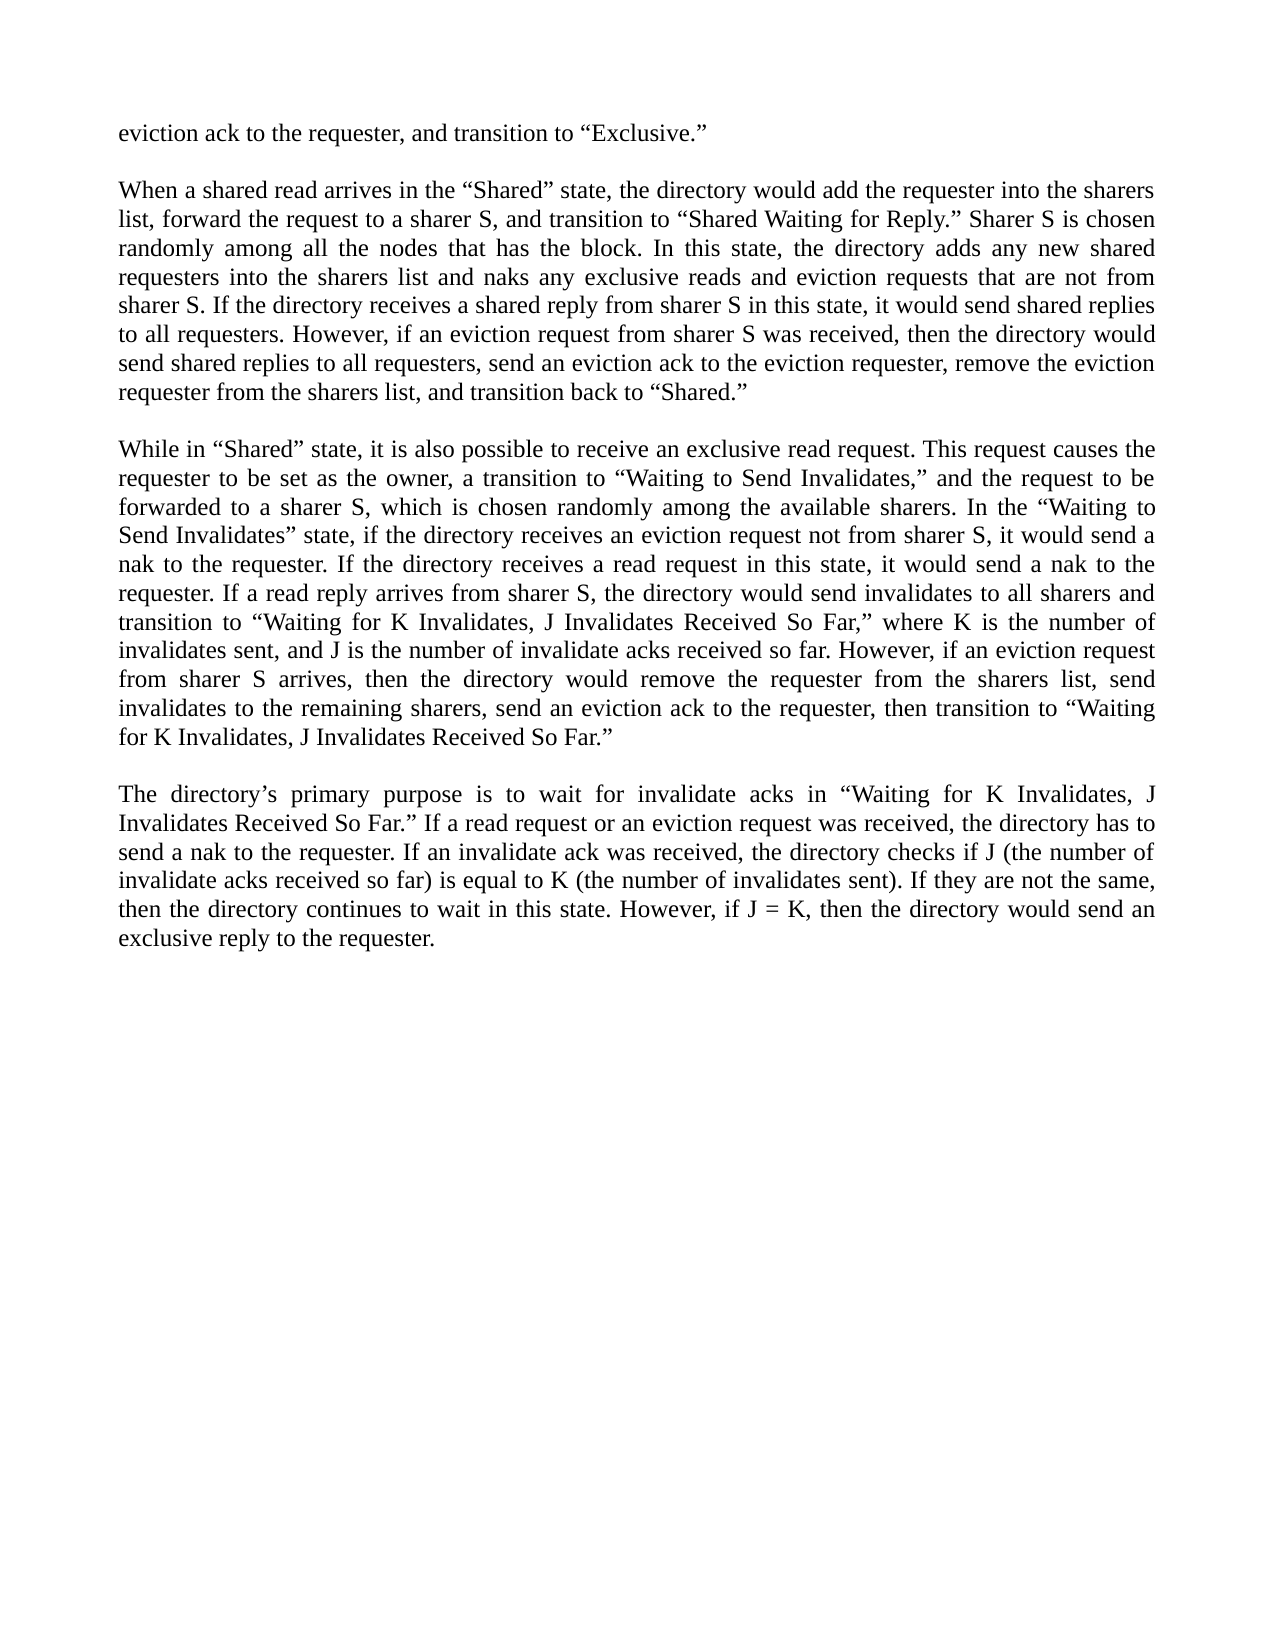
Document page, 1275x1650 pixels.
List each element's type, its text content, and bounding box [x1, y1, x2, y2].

text The directory’s primary purpose is to wait for invalidate acks in “Waiting for K Invalidates, J Invalidates Received So Far.” If a read request or an eviction request was received, the directory has to send a nak to the requester. If an invalidate ack was received, the directory checks if J (the number of invalidate acks received so far) is equal to K (the number of invalidates sent). If they are not the same, then the directory continues to wait in this state. However, if J = K, then the directory would send an exclusive reply to the requester. [118, 779, 1157, 952]
text When a shared read arrives in the “Shared” state, the directory would add the requester into the sharers list, forward the request to a sharer S, and transition to “Shared Waiting for Reply.” Sharer S is chosen randomly among all the nodes that has the block. In this state, the directory adds any new shared requesters into the sharers list and naks any exclusive reads and eviction requests that are not from sharer S. If the directory receives a shared reply from sharer S in this state, it would send shared replies to all requesters. However, if an eviction request from sharer S was received, then the directory would send shared replies to all requesters, send an eviction ack to the eviction requester, remove the eviction requester from the sharers list, and transition back to “Shared.” [118, 176, 1157, 406]
text While in “Shared” state, it is also possible to receive an exclusive read request. This request causes the requester to be set as the owner, a transition to “Waiting to Send Invalidates,” and the request to be forwarded to a sharer S, which is chosen randomly among the available sharers. In the “Waiting to Send Invalidates” state, if the directory receives an eviction request not from sharer S, it would send a nak to the requester. If the directory receives a read request in this state, it would send a nak to the requester. If a read reply arrives from sharer S, the directory would send invalidates to all sharers and transition to “Waiting for K Invalidates, J Invalidates Received So Far,” where K is the number of invalidates sent, and J is the number of invalidate acks received so far. However, if an eviction request from sharer S arrives, then the directory would remove the requester from the sharers list, send invalidates to the remaining sharers, send an eviction ack to the requester, then transition to “Waiting for K Invalidates, J Invalidates Received So Far.” [118, 434, 1157, 751]
text eviction ack to the requester, and transition to “Exclusive.” [118, 118, 1157, 147]
